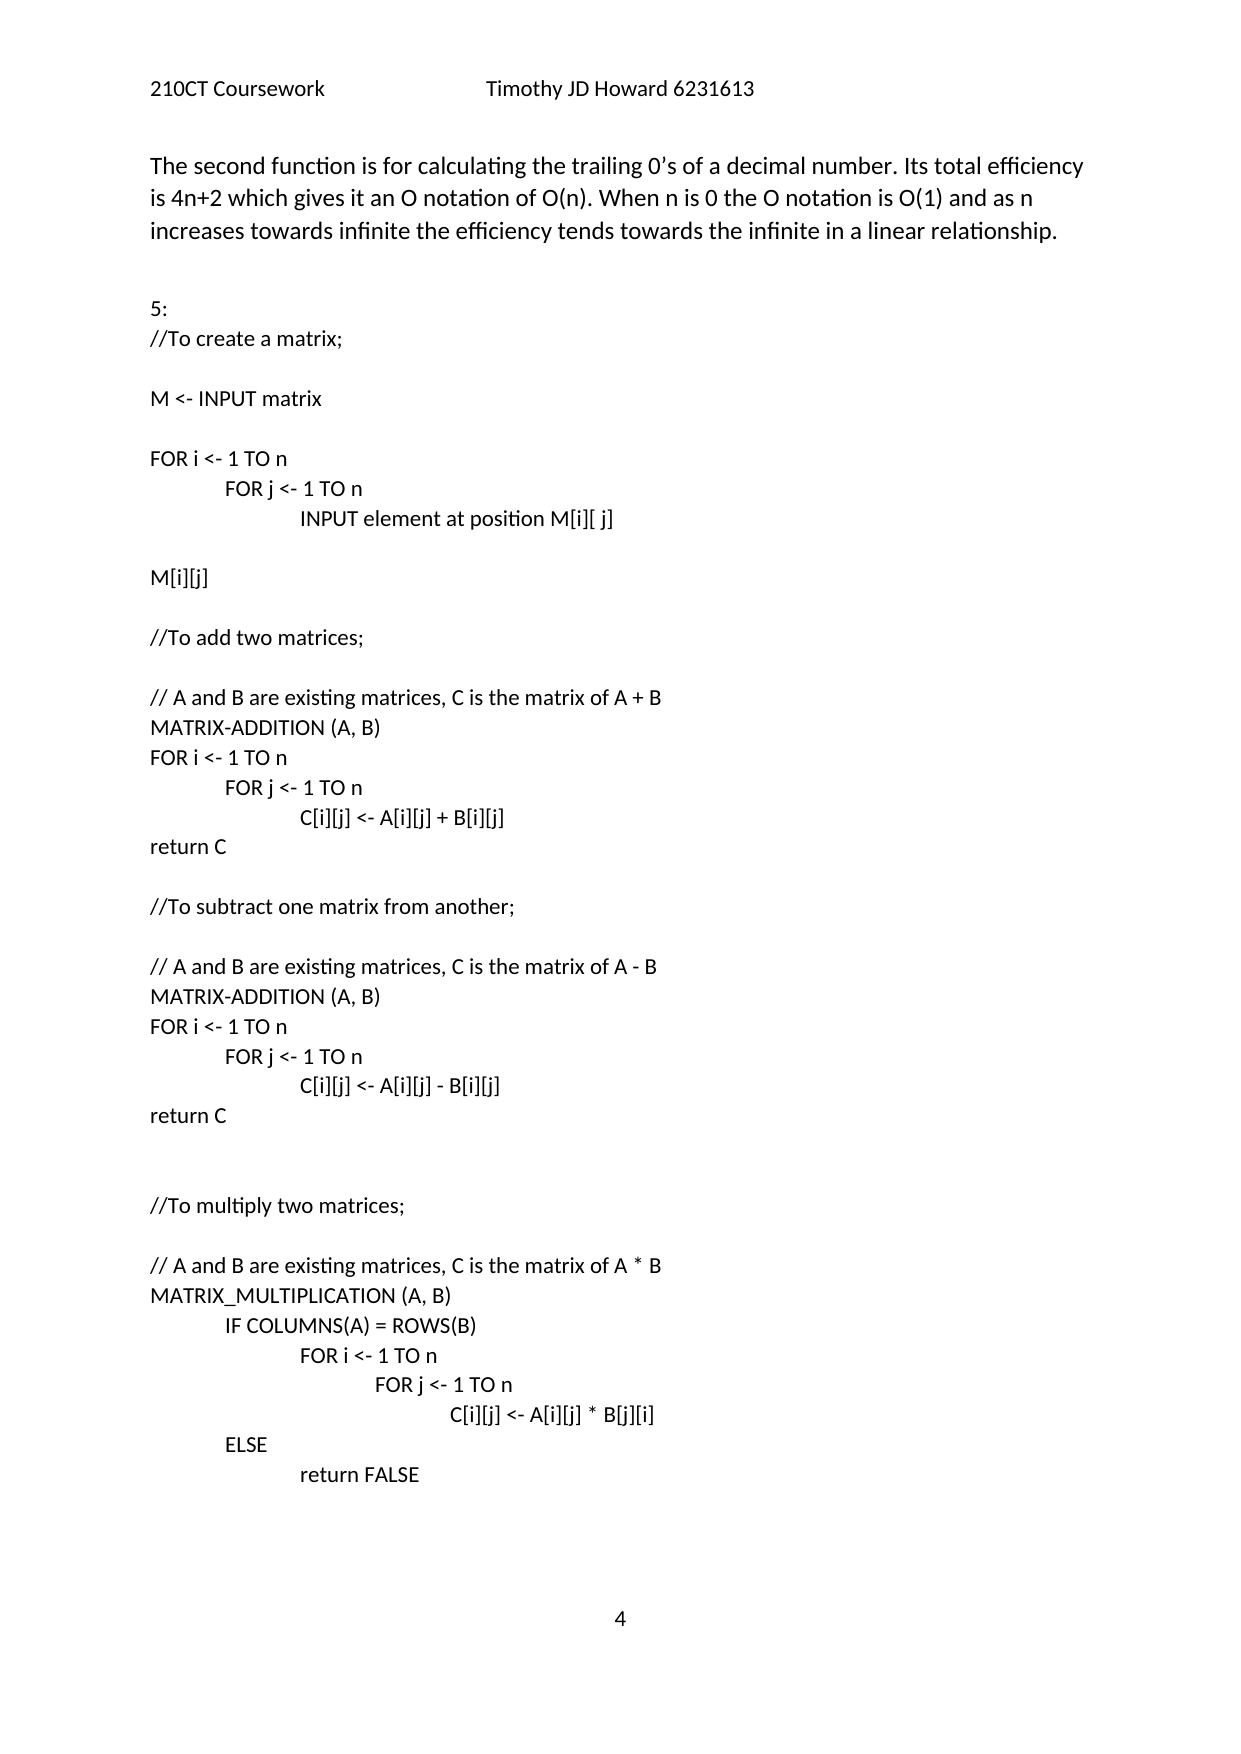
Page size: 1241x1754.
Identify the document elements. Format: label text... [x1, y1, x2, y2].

text return FALSE [150, 1460, 1090, 1488]
text FOR i <- 1 TO n [150, 743, 1090, 771]
text 5: [150, 294, 1090, 322]
text MATRIX-ADDITION (A, B) [150, 713, 1090, 741]
text C[i][j] <- A[i][j] - B[i][j] [150, 1072, 1090, 1100]
text C[i][j] <- A[i][j] + B[i][j] [150, 803, 1090, 831]
text // A and B are existing matrices, C is the matrix of A * B [150, 1251, 1090, 1279]
text M[i][j] [150, 563, 1090, 591]
text FOR i <- 1 TO n [150, 444, 1090, 472]
text FOR j <- 1 TO n [150, 773, 1090, 801]
text MATRIX-ADDITION (A, B) [150, 982, 1090, 1010]
text M <- INPUT matrix [150, 384, 1090, 412]
text IF COLUMNS(A) = ROWS(B) [150, 1311, 1090, 1339]
text // A and B are existing matrices, C is the matrix of A + B [150, 683, 1090, 711]
text //To multiply two matrices; [150, 1191, 1090, 1219]
text //To create a matrix; [150, 324, 1090, 352]
text FOR j <- 1 TO n [150, 1371, 1090, 1399]
text //To add two matrices; [150, 623, 1090, 651]
text FOR i <- 1 TO n [150, 1341, 1090, 1369]
text FOR j <- 1 TO n [150, 474, 1090, 502]
text MATRIX_MULTIPLICATION (A, B) [150, 1281, 1090, 1309]
text //To subtract one matrix from another; [150, 892, 1090, 920]
text return C [150, 832, 1090, 861]
text FOR i <- 1 TO n [150, 1012, 1090, 1040]
text ELSE [150, 1430, 1090, 1458]
text The second function is for calculating the trailing 0’s of a decimal number. Its total efficiency is 4n+2 which gives it an O notation of O(n). When n is 0 the O notation is O(1) and as n increases towards infinite the efficiency tends towards the infinite in a linear relationship. [150, 150, 1090, 246]
text C[i][j] <- A[i][j] * B[j][i] [150, 1401, 1090, 1428]
text // A and B are existing matrices, C is the matrix of A - B [150, 952, 1090, 980]
text INPUT element at position M[i][ j] [150, 504, 1090, 532]
text return C [150, 1102, 1090, 1129]
text FOR j <- 1 TO n [150, 1042, 1090, 1070]
